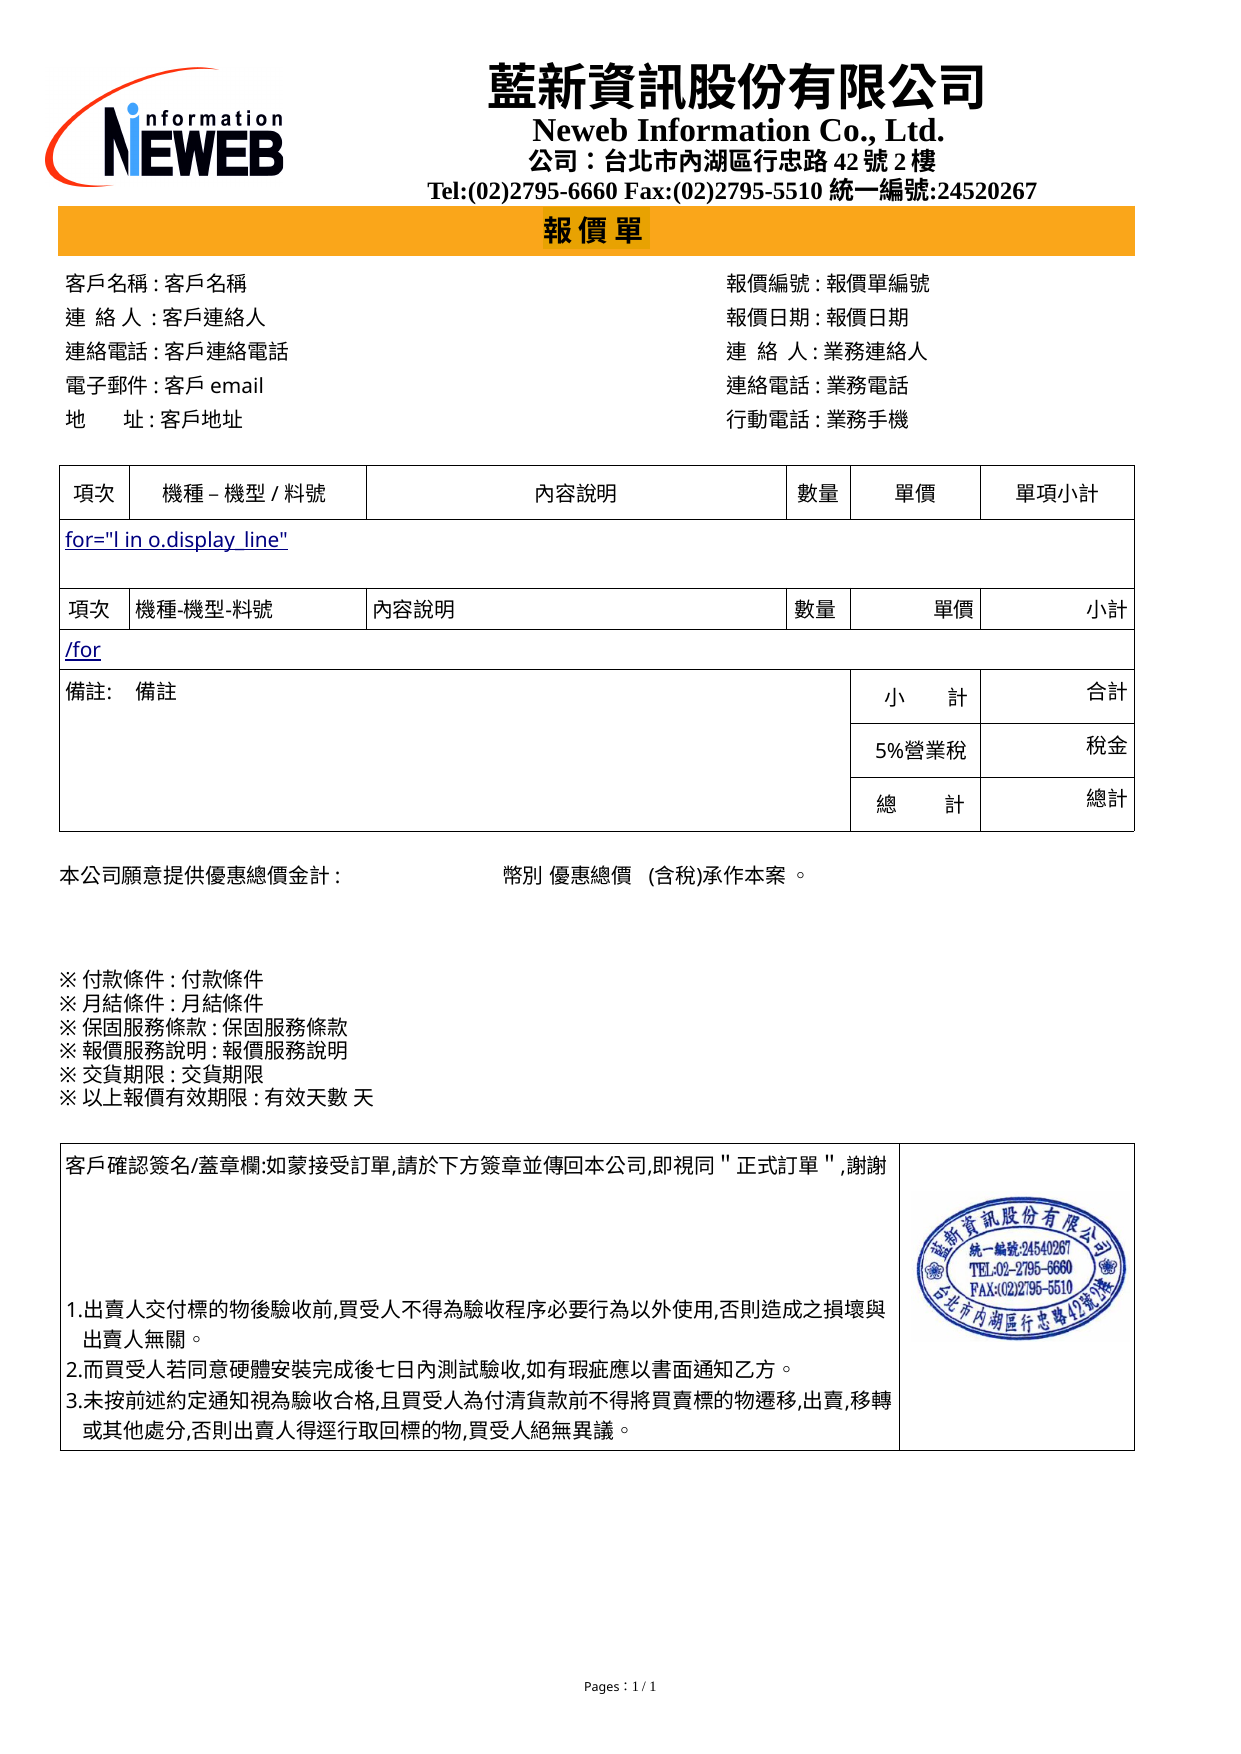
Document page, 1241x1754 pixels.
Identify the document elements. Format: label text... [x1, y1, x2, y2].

text ※ 報價服務說明 : 報價服務說明 [59, 1040, 1181, 1063]
table_header (含稅)承作本案 ◦ [632, 859, 1134, 946]
table_header 報價編號 : 報價單編號 [727, 268, 1134, 302]
table_header 機種 – 機型 / 料號 [130, 466, 366, 519]
table_cell for="l in o.display_line" [60, 520, 1134, 587]
text ※ 交貨期限 : 交貨期限 [59, 1063, 1181, 1087]
table_cell 內容說明 [367, 589, 786, 629]
table_cell 總 計 [851, 778, 980, 831]
table_cell 總計 [981, 778, 1134, 831]
text ※ 月結條件 : 月結條件 [59, 992, 1181, 1016]
table_cell /for [60, 630, 1134, 669]
table_header 項次 [60, 466, 129, 519]
table_header 報 價 單 [60, 207, 1133, 254]
table_cell 行動電話 : 業務手機 [727, 403, 1134, 437]
table_header 本公司願意提供優惠總價金計 : [59, 859, 360, 946]
text ※ 以上報價有效期限 : 有效天數 天 [59, 1087, 1181, 1111]
table_cell 電子郵件 : 客戶email [65, 369, 727, 403]
table_cell 項次 [60, 589, 129, 629]
table_header 客戶確認簽名/蓋章欄:如蒙接受訂單,請於下方簽章並傳回本公司,即視同＂正式訂單＂,謝謝 1.出賣人交付標的物後驗收前,買受人不得為驗收程序必要行為以外使用,否則造成之損壞與 出賣人無關◦ 2.而買受人若同意硬體安裝完成後七日內測試驗收,如有瑕疵應以書面通知乙方◦ 3.未按前述約定通知視為驗收合格,且買受人為付清貨款前不得將買賣標的物遷移,出賣,移轉 或其他處分,否則出賣人得逕行取回標的物,買受人絕無異議◦ [61, 1144, 899, 1450]
table_header [900, 1144, 1134, 1450]
text 公司：台北市內湖區行忠路42號2樓 [284, 148, 1181, 177]
table_cell 小計 [981, 589, 1134, 629]
table_cell 單價 [851, 589, 980, 629]
text 藍新資訊股份有限公司 [59, 59, 1181, 117]
table_cell 備註: [60, 670, 129, 831]
table_cell 合計 [981, 670, 1134, 723]
table_cell 連 絡 人 : 客戶連絡人 [65, 302, 727, 335]
table_cell 報價日期 : 報價日期 [727, 302, 1134, 335]
table_cell 連 絡 人 : 業務連絡人 [727, 335, 1134, 369]
table_header 幣別 優惠總價 [360, 859, 632, 946]
table_cell 機種-機型-料號 [130, 589, 366, 629]
text Neweb Information Co., Ltd. [284, 117, 1181, 148]
table_cell 5%營業稅 [851, 724, 980, 777]
table_cell 數量 [787, 589, 850, 629]
table_header 單項小計 [981, 466, 1134, 519]
text ※ 付款條件 : 付款條件 [59, 969, 1181, 992]
table_cell 稅金 [981, 724, 1134, 777]
picture [45, 67, 284, 187]
text ※ 保固服務條款 : 保固服務條款 [59, 1016, 1181, 1040]
table_cell 連絡電話 : 客戶連絡電話 [65, 335, 727, 369]
table_header 單價 [851, 466, 980, 519]
table_header 內容說明 [367, 466, 786, 519]
table_header 數量 [787, 466, 850, 519]
table_header 客戶名稱 : 客戶名稱 [65, 268, 727, 302]
table_cell 備註 [129, 670, 850, 831]
table_cell 地 址 : 客戶地址 [65, 403, 727, 437]
table_cell 小 計 [851, 670, 980, 723]
table_cell 連絡電話 : 業務電話 [727, 369, 1134, 403]
picture [903, 1191, 1131, 1342]
text Tel:(02)2795-6660 Fax:(02)2795-5510 統一編號:24520267 [59, 177, 1181, 206]
